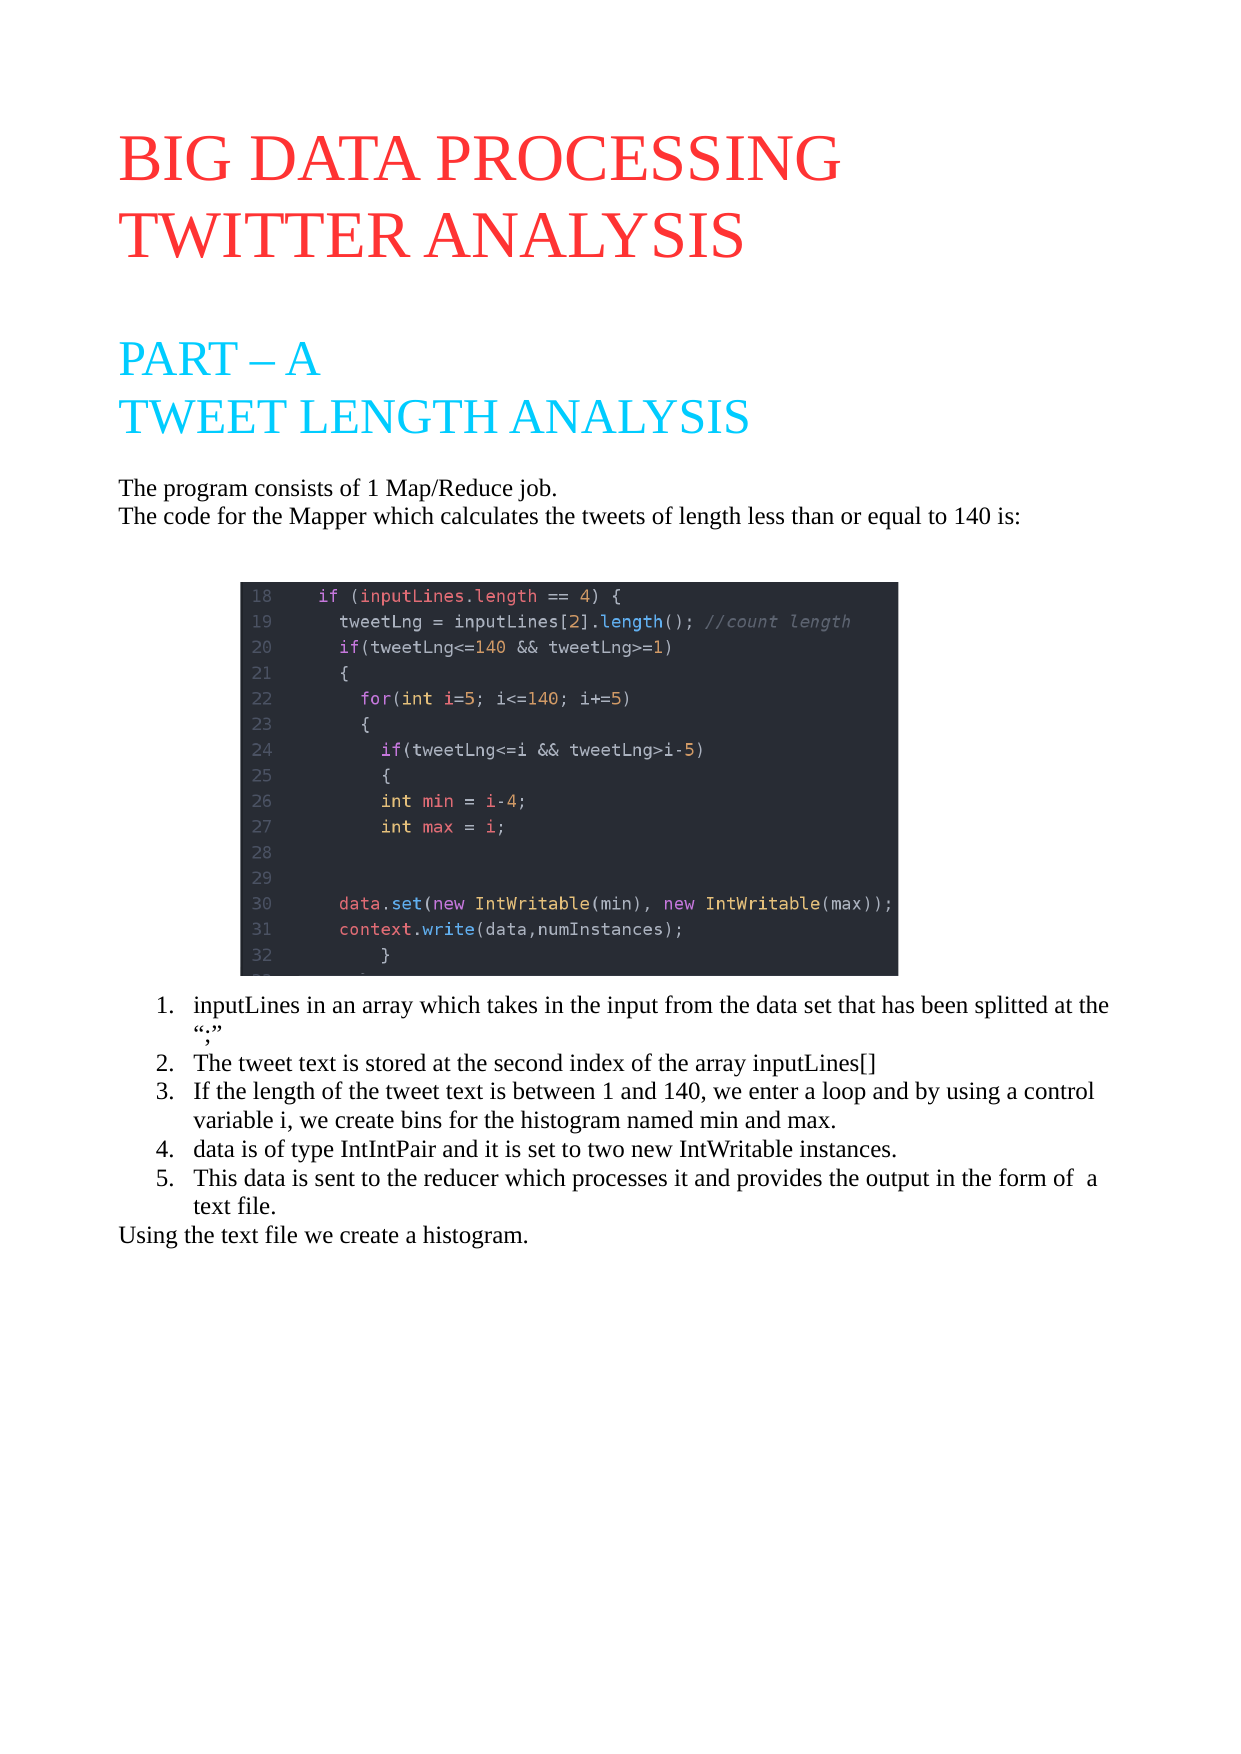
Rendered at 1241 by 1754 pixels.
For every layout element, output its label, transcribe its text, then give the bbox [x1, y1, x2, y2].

list If the length of the tweet text is between 1 and 140, we enter a loop and by using a control variable i, we create bins for the histogram named min and max. [156, 1076, 1122, 1134]
text The program consists of 1 Map/Reduce job. [118, 473, 1122, 501]
list This data is sent to the reducer which processes it and provides the output in the form of a text file. [156, 1163, 1122, 1220]
picture [240, 582, 899, 976]
list The tweet text is stored at the second index of the array inputLines[] [156, 1048, 1122, 1076]
text TWEET LENGTH ANALYSIS [118, 386, 1122, 444]
text The code for the Mapper which calculates the tweets of length less than or equal to 140 is: [118, 501, 1122, 530]
text PART – A [118, 329, 1122, 386]
text Using the text file we create a histogram. [118, 1220, 1122, 1249]
list data is of type IntIntPair and it is set to two new IntWritable instances. [156, 1134, 1122, 1163]
text TWITTER ANALYSIS [118, 195, 1122, 271]
text BIG DATA PROCESSING [118, 118, 1122, 195]
list inputLines in an array which takes in the input from the data set that has been splitted at the “;” [156, 990, 1122, 1048]
